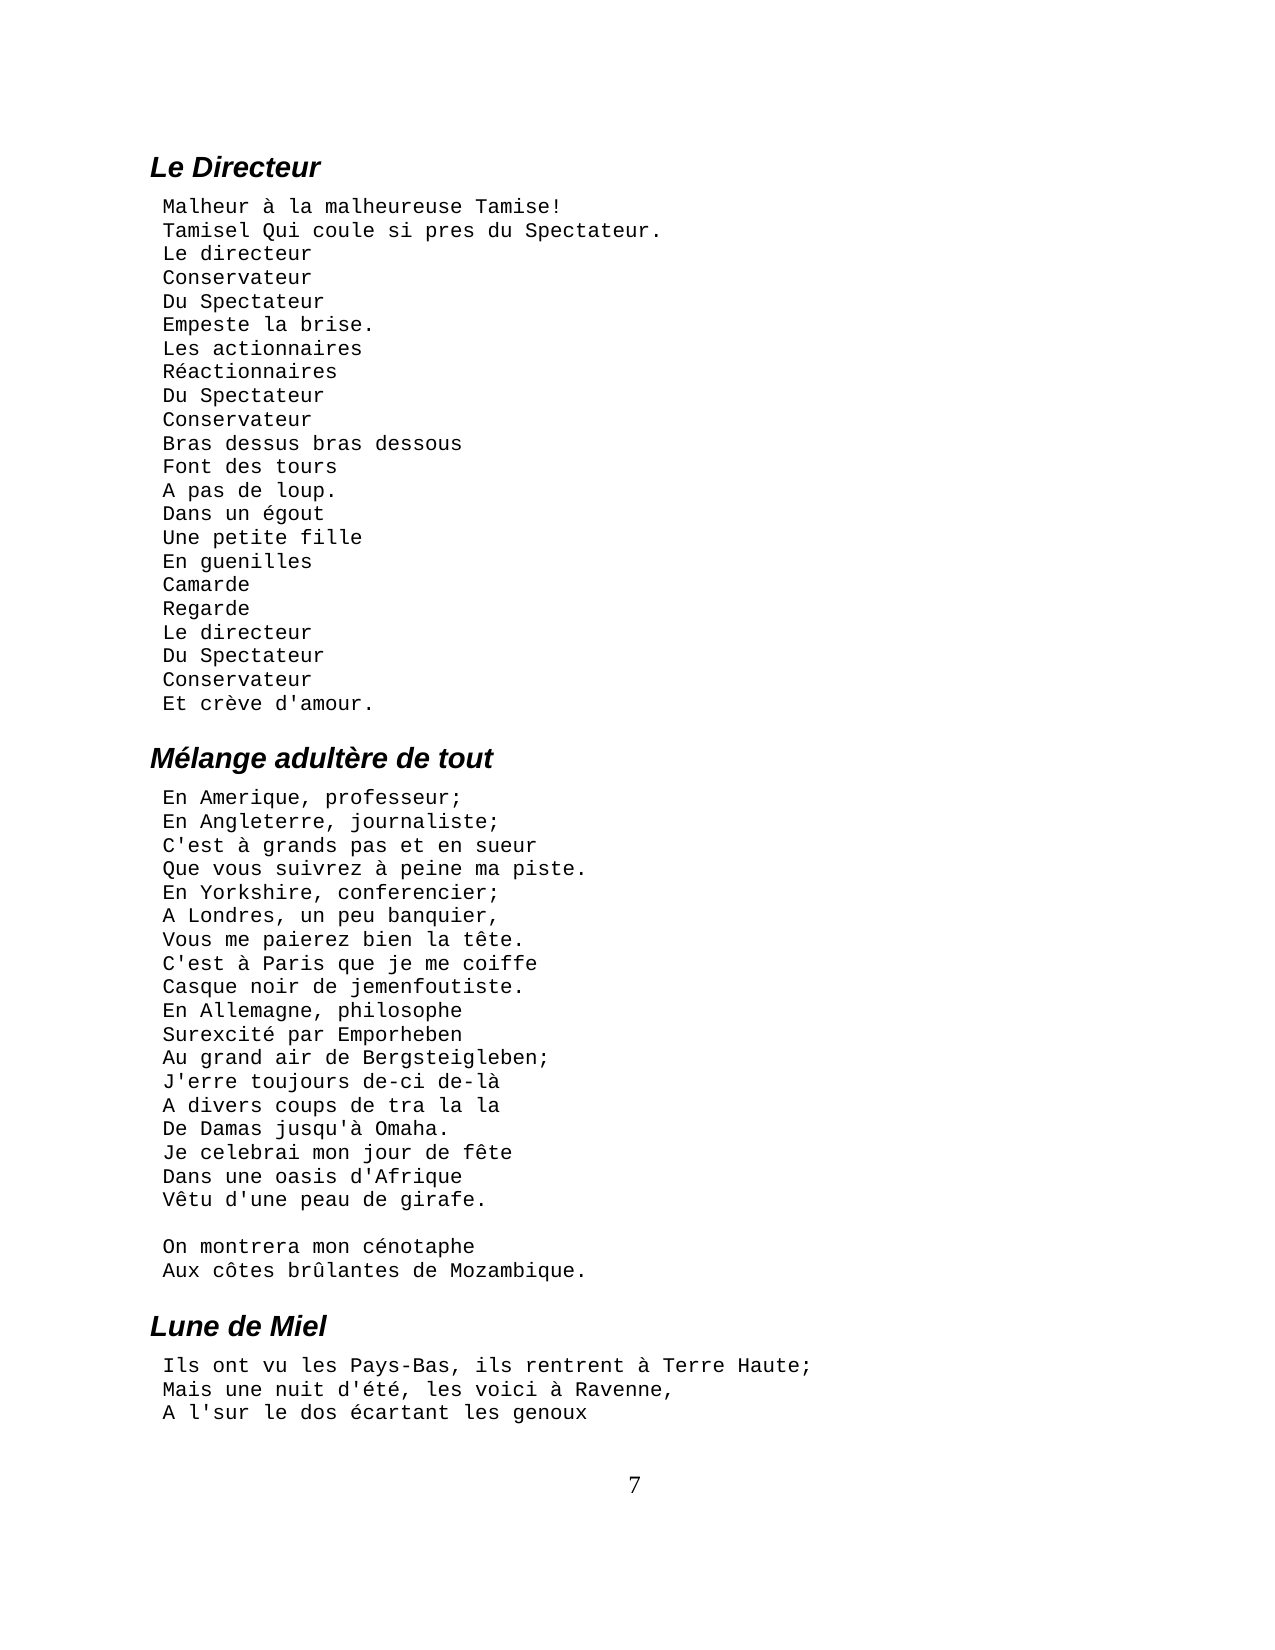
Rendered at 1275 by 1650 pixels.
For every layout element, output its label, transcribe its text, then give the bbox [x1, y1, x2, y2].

text Réactionnaires [150, 362, 1125, 385]
text En Allemagne, philosophe [150, 1000, 1125, 1024]
text En Amerique, professeur; [150, 787, 1125, 811]
text Bras dessus bras dessous [150, 432, 1125, 456]
text Du Spectateur [150, 385, 1125, 409]
text C'est à grands pas et en sueur [150, 834, 1125, 858]
text Dans un égout [150, 503, 1125, 527]
text En Angleterre, journaliste; [150, 811, 1125, 834]
text De Damas jusqu'à Omaha. [150, 1118, 1125, 1142]
text A divers coups de tra la la [150, 1095, 1125, 1118]
text On montrera mon cénotaphe [150, 1237, 1125, 1260]
text Vêtu d'une peau de girafe. [150, 1189, 1125, 1213]
text Casque noir de jemenfoutiste. [150, 976, 1125, 1000]
text Et crève d'amour. [150, 693, 1125, 716]
text Ils ont vu les Pays-Bas, ils rentrent à Terre Haute; [150, 1355, 1125, 1378]
text A pas de loup. [150, 480, 1125, 503]
text Mais une nuit d'été, les voici à Ravenne, [150, 1378, 1125, 1402]
text C'est à Paris que je me coiffe [150, 953, 1125, 976]
text A l'sur le dos écartant les genoux [150, 1402, 1125, 1426]
text Tamisel Qui coule si pres du Spectateur. [150, 220, 1125, 243]
text Au grand air de Bergsteigleben; [150, 1047, 1125, 1071]
text Le directeur [150, 622, 1125, 645]
text A Londres, un peu banquier, [150, 906, 1125, 929]
subtitle Lune de Miel [150, 1309, 1125, 1342]
text Font des tours [150, 456, 1125, 480]
text Conservateur [150, 267, 1125, 291]
text Je celebrai mon jour de fête [150, 1142, 1125, 1166]
text Camarde [150, 574, 1125, 598]
text Du Spectateur [150, 645, 1125, 669]
subtitle Le Directeur [150, 150, 1125, 183]
text Malheur à la malheureuse Tamise! [150, 196, 1125, 220]
text Conservateur [150, 669, 1125, 693]
text Conservateur [150, 409, 1125, 432]
text J'erre toujours de-ci de-là [150, 1071, 1125, 1095]
text Du Spectateur [150, 291, 1125, 314]
text Dans une oasis d'Afrique [150, 1166, 1125, 1189]
text Aux côtes brûlantes de Mozambique. [150, 1260, 1125, 1284]
text Le directeur [150, 243, 1125, 267]
text Vous me paierez bien la tête. [150, 929, 1125, 953]
text En guenilles [150, 551, 1125, 574]
text Une petite fille [150, 527, 1125, 551]
subtitle Mélange adultère de tout [150, 741, 1125, 775]
text Surexcité par Emporheben [150, 1024, 1125, 1047]
text En Yorkshire, conferencier; [150, 882, 1125, 906]
text Empeste la brise. [150, 314, 1125, 338]
text Regarde [150, 598, 1125, 622]
text Les actionnaires [150, 338, 1125, 362]
text Que vous suivrez à peine ma piste. [150, 858, 1125, 882]
